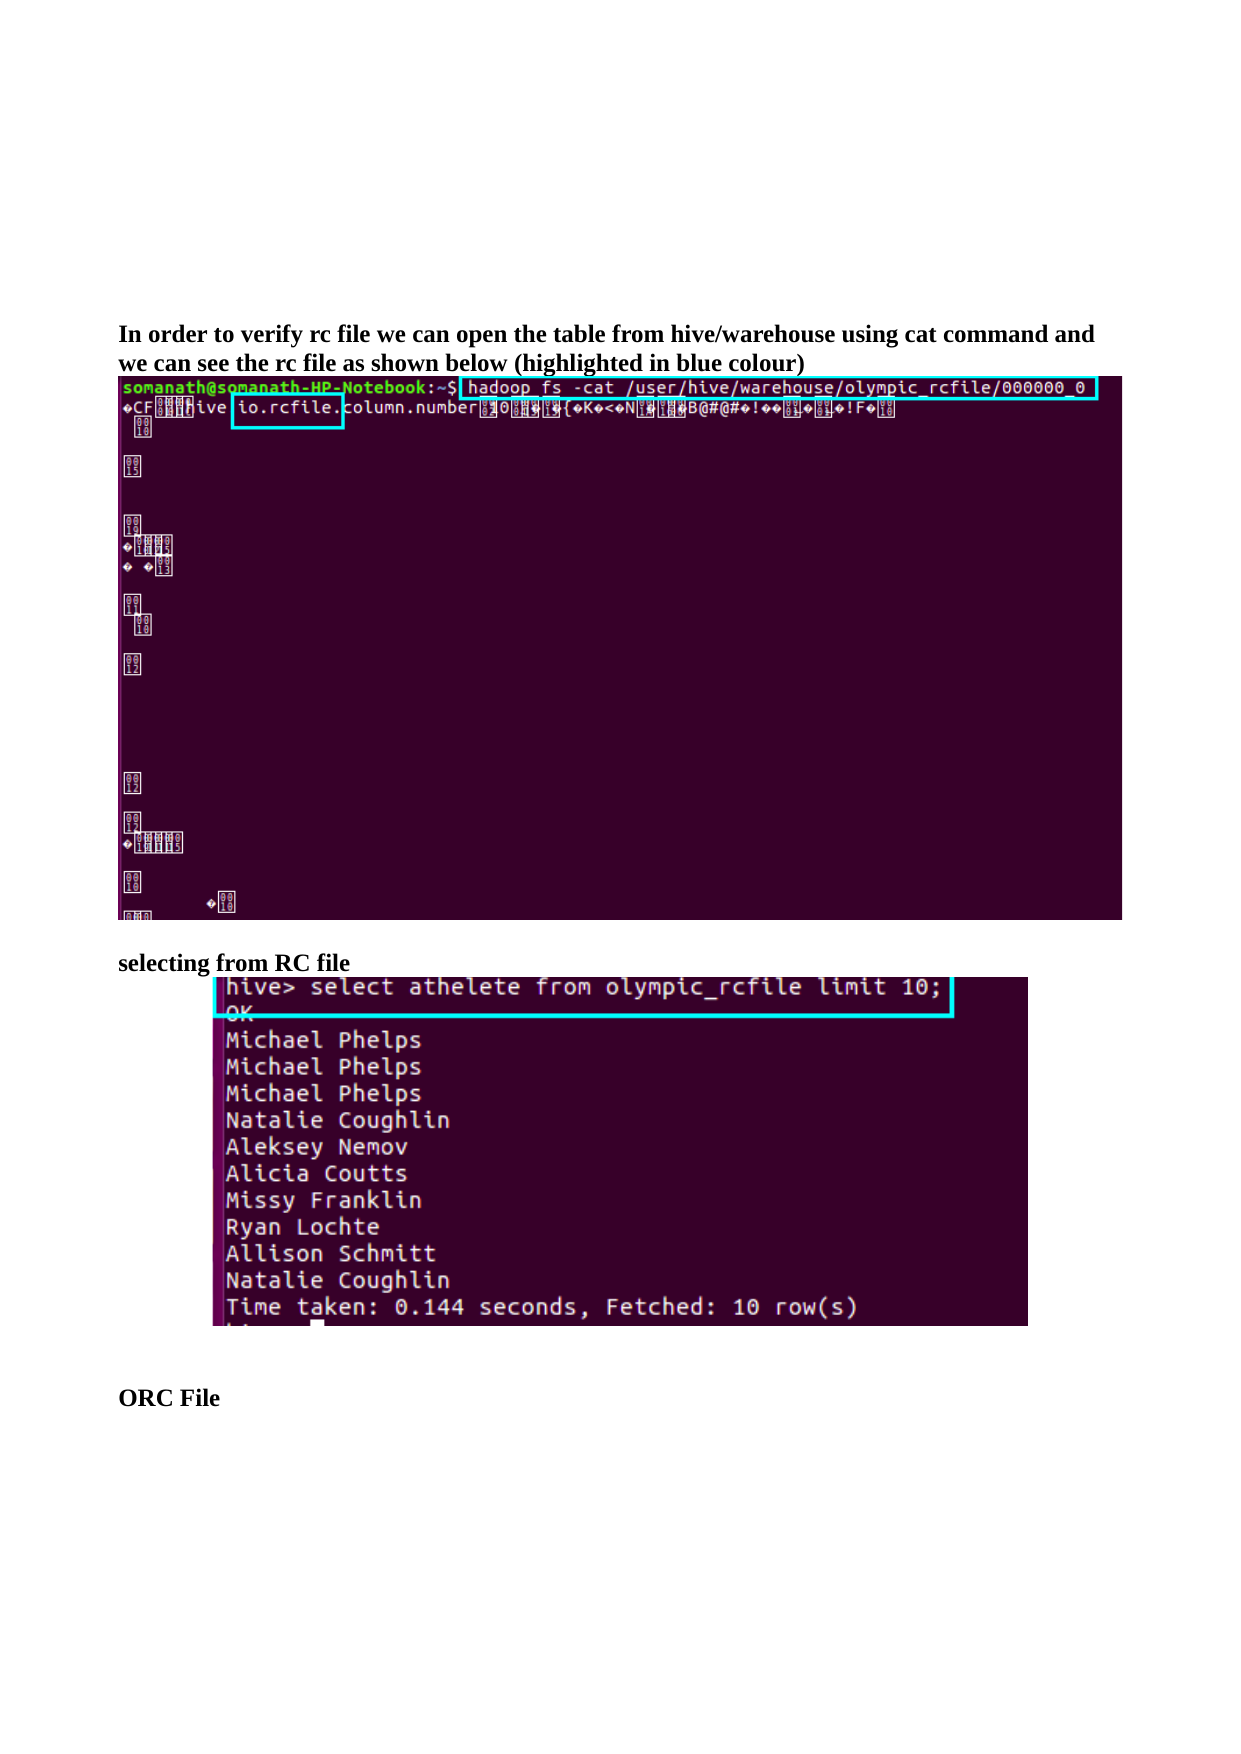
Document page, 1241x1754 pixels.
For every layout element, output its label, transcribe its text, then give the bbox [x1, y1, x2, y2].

picture [212, 977, 1028, 1326]
text In order to verify rc file we can open the table from hive/warehouse using cat command and we can see the rc file as shown below (highlighted in blue colour) [118, 319, 1122, 376]
text ORC File [118, 1383, 1122, 1412]
picture [118, 376, 1123, 920]
text selecting from RC file [118, 948, 1122, 977]
